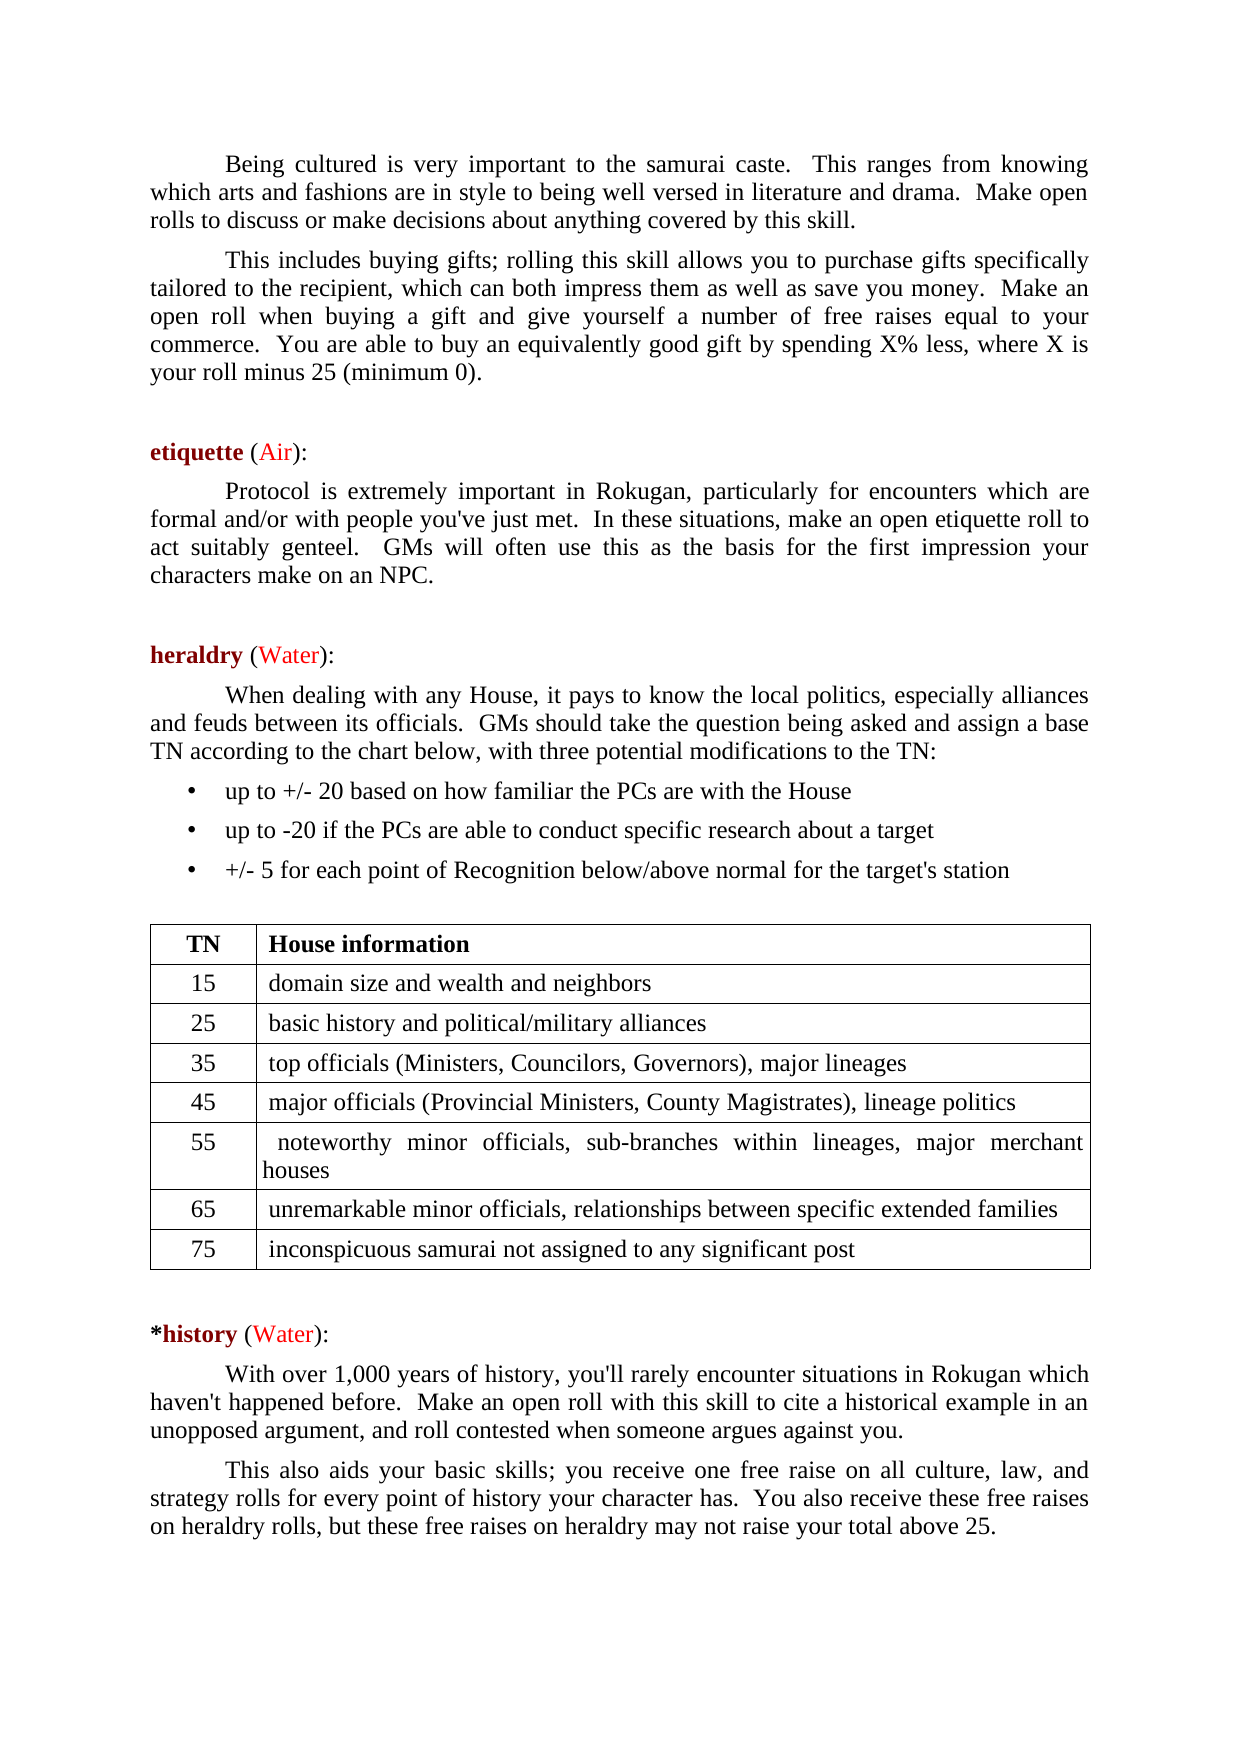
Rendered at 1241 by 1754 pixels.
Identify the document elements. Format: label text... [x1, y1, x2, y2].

text Protocol is extremely important in Rokugan, particularly for encounters which are formal and/or with people you've just met. In these situations, make an open etiquette roll to act suitably genteel. GMs will often use this as the basis for the first impression your characters make on an NPC. [150, 477, 1090, 589]
table_cell inconspicuous samurai not assigned to any significant post [257, 1230, 1090, 1269]
table_cell 75 [151, 1230, 256, 1269]
list up to -20 if the PCs are able to conduct specific research about a target [187, 816, 1090, 844]
table_cell 45 [151, 1083, 256, 1122]
text heraldry (Water): [150, 641, 1090, 669]
table_cell basic history and political/military alliances [257, 1004, 1090, 1043]
text With over 1,000 years of history, you'll rarely encounter situations in Rokugan which haven't happened before. Make an open roll with this skill to cite a historical example in an unopposed argument, and roll contested when someone argues against you. [150, 1360, 1090, 1444]
table_cell 65 [151, 1190, 256, 1229]
text This also aids your basic skills; you receive one free raise on all culture, law, and strategy rolls for every point of history your character has. You also receive these free raises on heraldry rolls, but these free raises on heraldry may not raise your total above 25. [150, 1456, 1090, 1540]
text When dealing with any House, it pays to know the local politics, especially alliances and feuds between its officials. GMs should take the question being asked and assign a base TN according to the chart below, with three potential modifications to the TN: [150, 681, 1090, 765]
table_header House information [257, 925, 1090, 964]
text Being cultured is very important to the samurai caste. This ranges from knowing which arts and fashions are in style to being well versed in literature and drama. Make open rolls to discuss or make decisions about anything covered by this skill. [150, 150, 1090, 234]
table_cell major officials (Provincial Ministers, County Magistrates), lineage politics [257, 1083, 1090, 1122]
text etiquette (Air): [150, 437, 1090, 466]
table_cell 55 [151, 1123, 256, 1189]
table_cell 25 [151, 1004, 256, 1043]
list +/- 5 for each point of Recognition below/above normal for the target's station [187, 856, 1090, 884]
table_cell 35 [151, 1044, 256, 1082]
table_cell 15 [151, 965, 256, 1003]
list up to +/- 20 based on how familiar the PCs are with the House [187, 777, 1090, 804]
table_cell unremarkable minor officials, relationships between specific extended families [257, 1190, 1090, 1229]
table_cell top officials (Ministers, Councilors, Governors), major lineages [257, 1044, 1090, 1082]
table_header TN [151, 925, 256, 964]
table_cell noteworthy minor officials, sub-branches within lineages, major merchant houses [257, 1123, 1090, 1189]
table_cell domain size and wealth and neighbors [257, 965, 1090, 1003]
text This includes buying gifts; rolling this skill allows you to purchase gifts specifically tailored to the recipient, which can both impress them as well as save you money. Make an open roll when buying a gift and give yourself a number of free raises equal to your commerce. You are able to buy an equivalently good gift by spending X% less, where X is your roll minus 25 (minimum 0). [150, 246, 1090, 386]
text *history (Water): [150, 1320, 1090, 1348]
